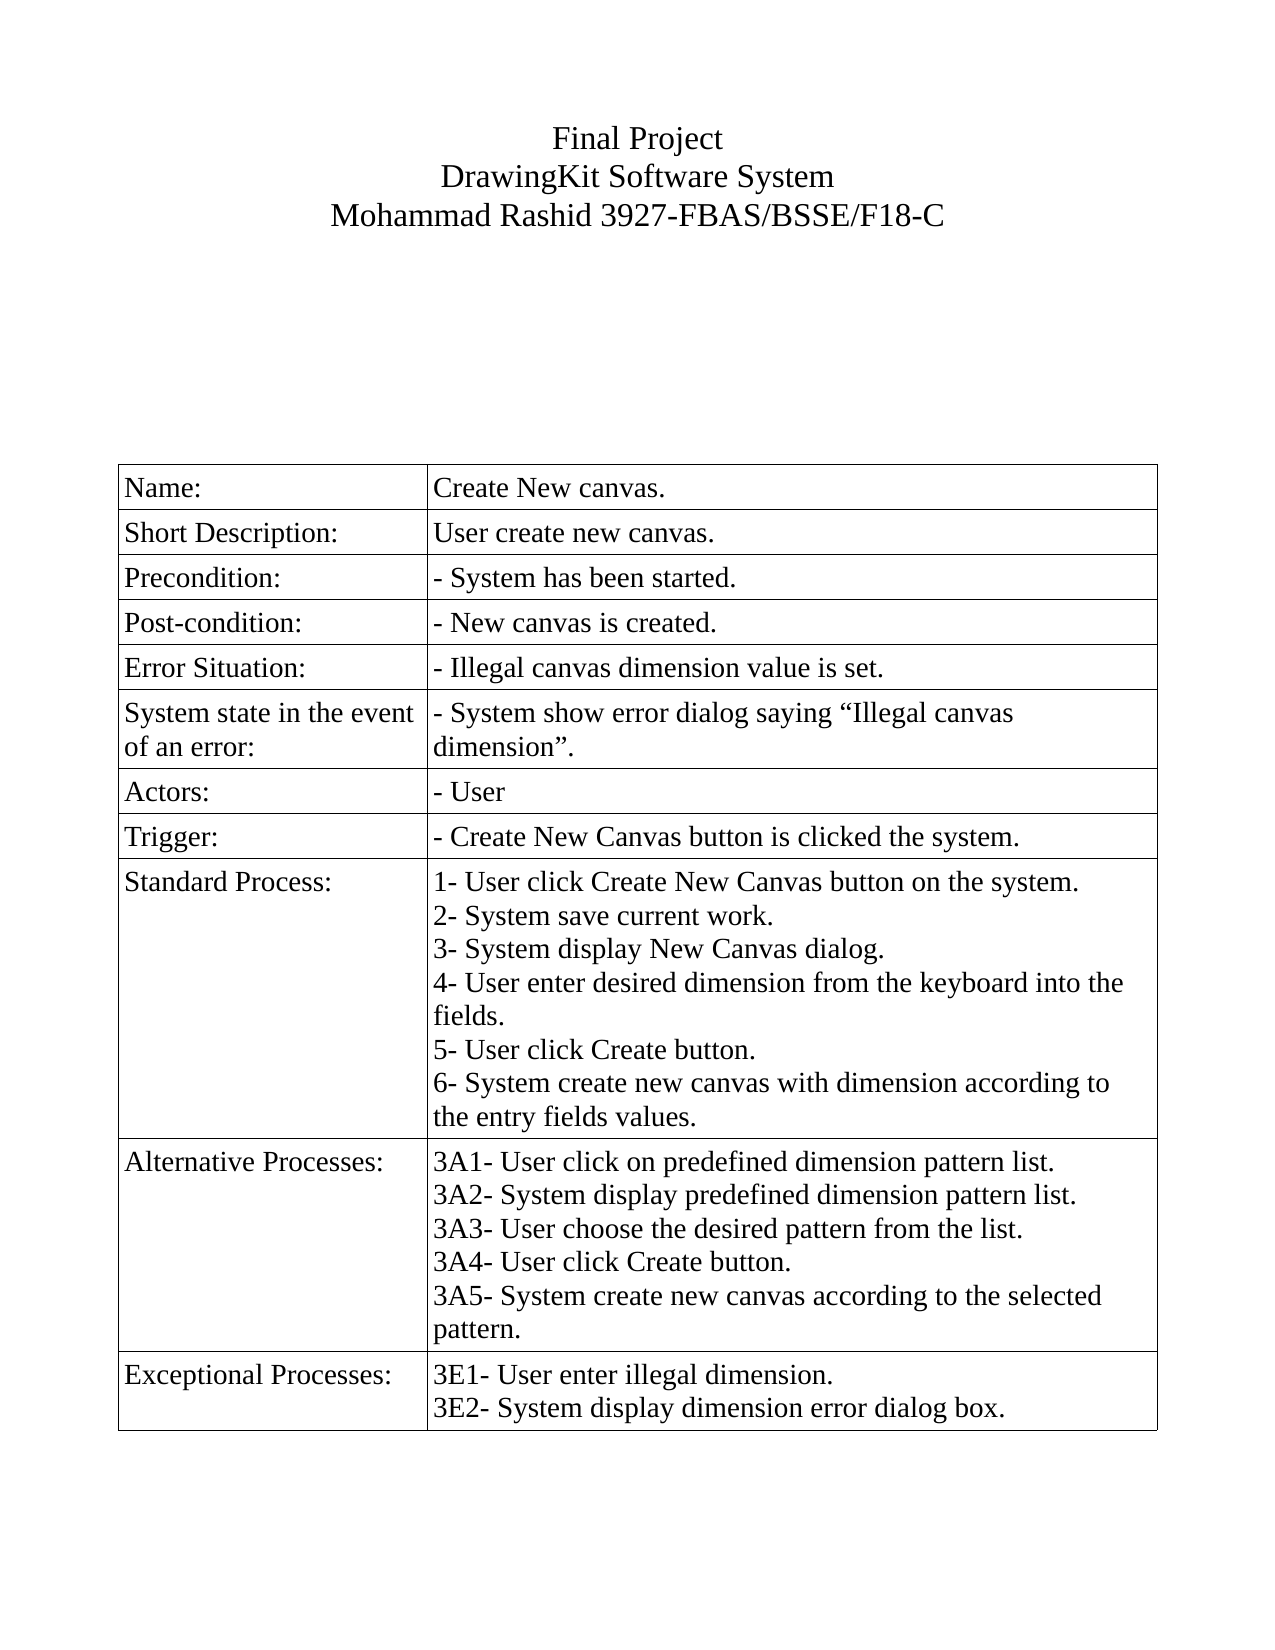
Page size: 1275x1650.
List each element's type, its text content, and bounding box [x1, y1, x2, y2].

table_cell Error Situation: [119, 645, 427, 689]
table_cell 1- User click Create New Canvas button on the system. 2- System save current work. 3- System display New Canvas dialog. 4- User enter desired dimension from the keyboard into the fields. 5- User click Create button. 6- System create new canvas with dimension according to the entry fields values. [428, 859, 1157, 1138]
table_cell Short Description: [119, 510, 427, 554]
table_cell Exceptional Processes: [119, 1352, 427, 1429]
table_cell - Create New Canvas button is clicked the system. [428, 814, 1157, 858]
table_cell - System has been started. [428, 555, 1157, 599]
table_header Create New canvas. [428, 465, 1157, 509]
table_cell 3A1- User click on predefined dimension pattern list. 3A2- System display predefined dimension pattern list. 3A3- User choose the desired pattern from the list. 3A4- User click Create button. 3A5- System create new canvas according to the selected pattern. [428, 1139, 1157, 1351]
table_cell Actors: [119, 769, 427, 813]
table_cell Standard Process: [119, 859, 427, 1138]
table_header Name: [119, 465, 427, 509]
table_cell - Illegal canvas dimension value is set. [428, 645, 1157, 689]
table_cell 3E1- User enter illegal dimension. 3E2- System display dimension error dialog box. [428, 1352, 1157, 1429]
table_cell User create new canvas. [428, 510, 1157, 554]
table_cell - New canvas is created. [428, 600, 1157, 644]
table_cell Alternative Processes: [119, 1139, 427, 1351]
table_cell Trigger: [119, 814, 427, 858]
table_cell - System show error dialog saying “Illegal canvas dimension”. [428, 690, 1157, 768]
table_cell Post-condition: [119, 600, 427, 644]
table_cell - User [428, 769, 1157, 813]
table_cell System state in the event of an error: [119, 690, 427, 768]
table_cell Precondition: [119, 555, 427, 599]
